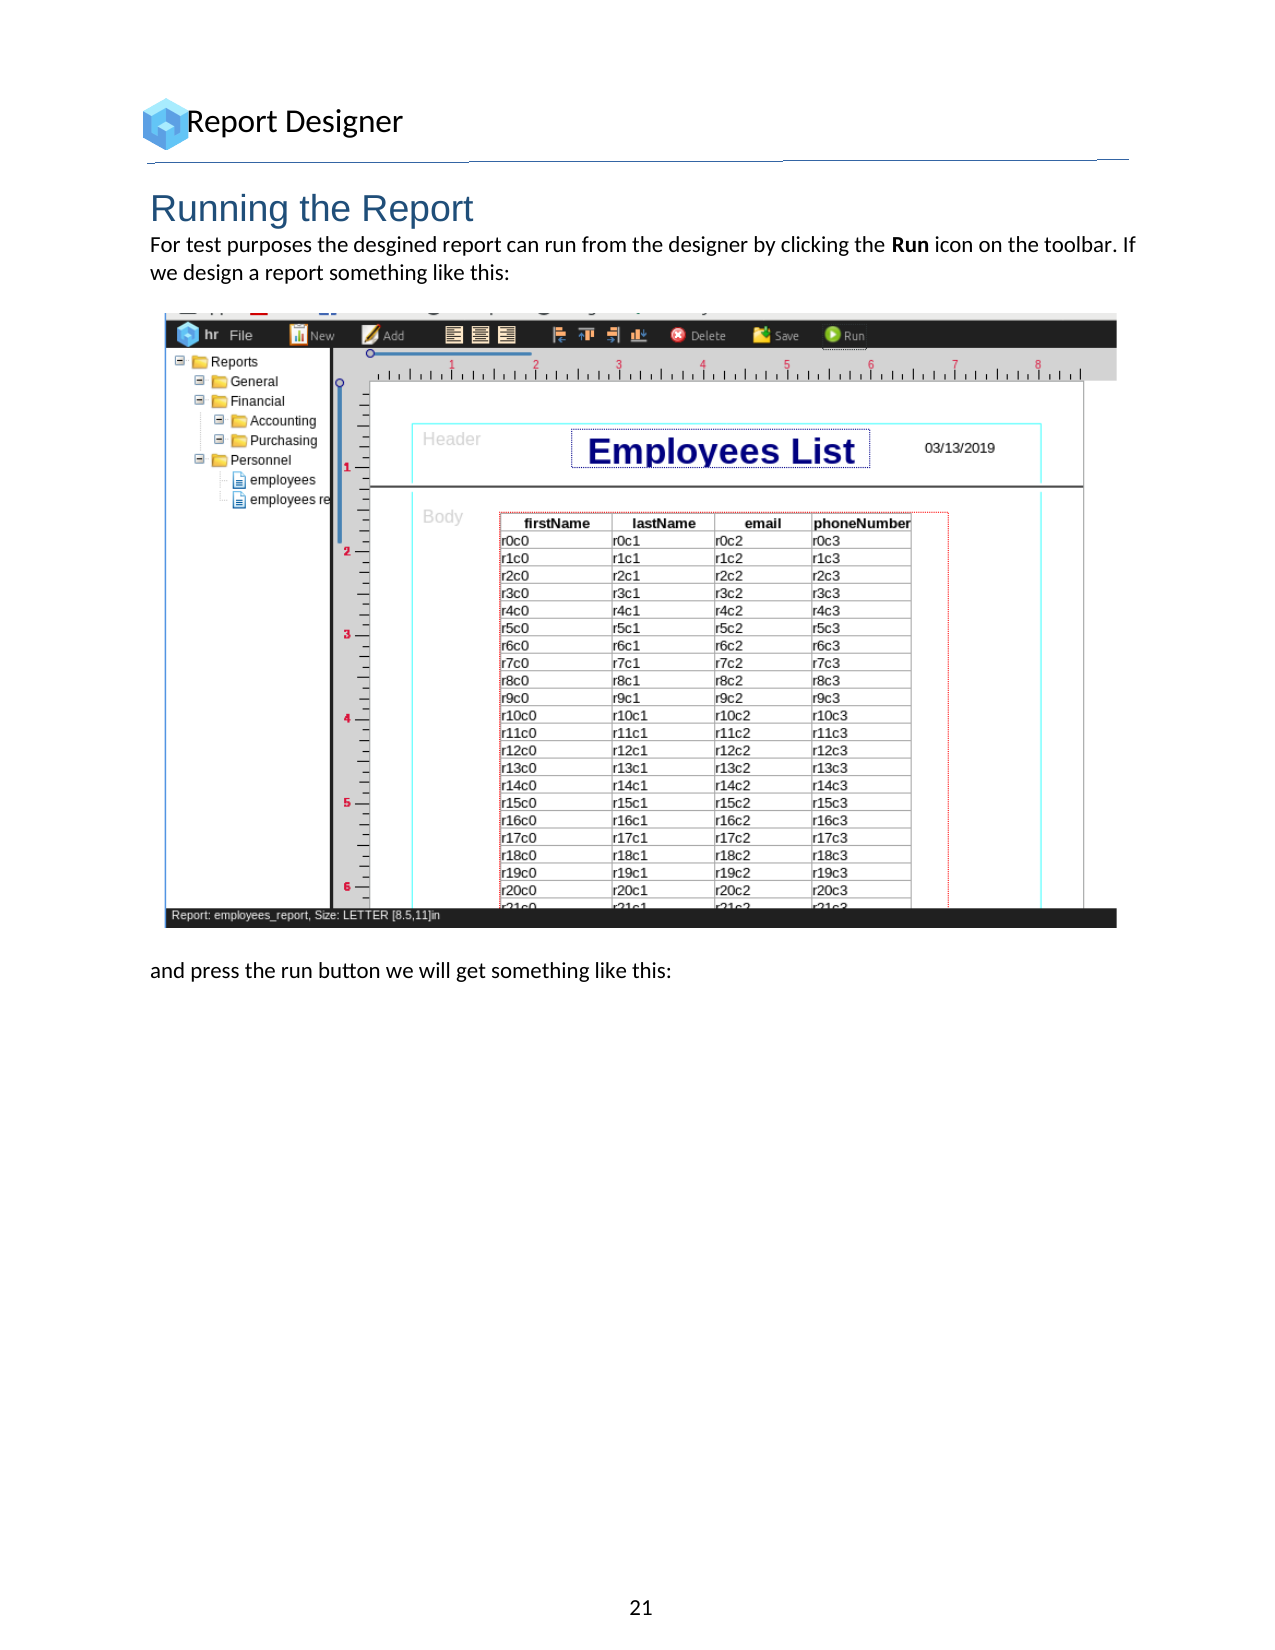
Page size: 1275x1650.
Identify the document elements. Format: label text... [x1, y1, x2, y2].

picture [164, 313, 1117, 928]
picture [143, 98, 189, 150]
text For test purposes the desgined report can run from the designer by clicking the Run icon on the toolbar. If we design a report something like this: [150, 230, 1142, 286]
subtitle Running the Report [150, 187, 1142, 230]
text and press the run button we will get something like this: [150, 956, 1142, 984]
